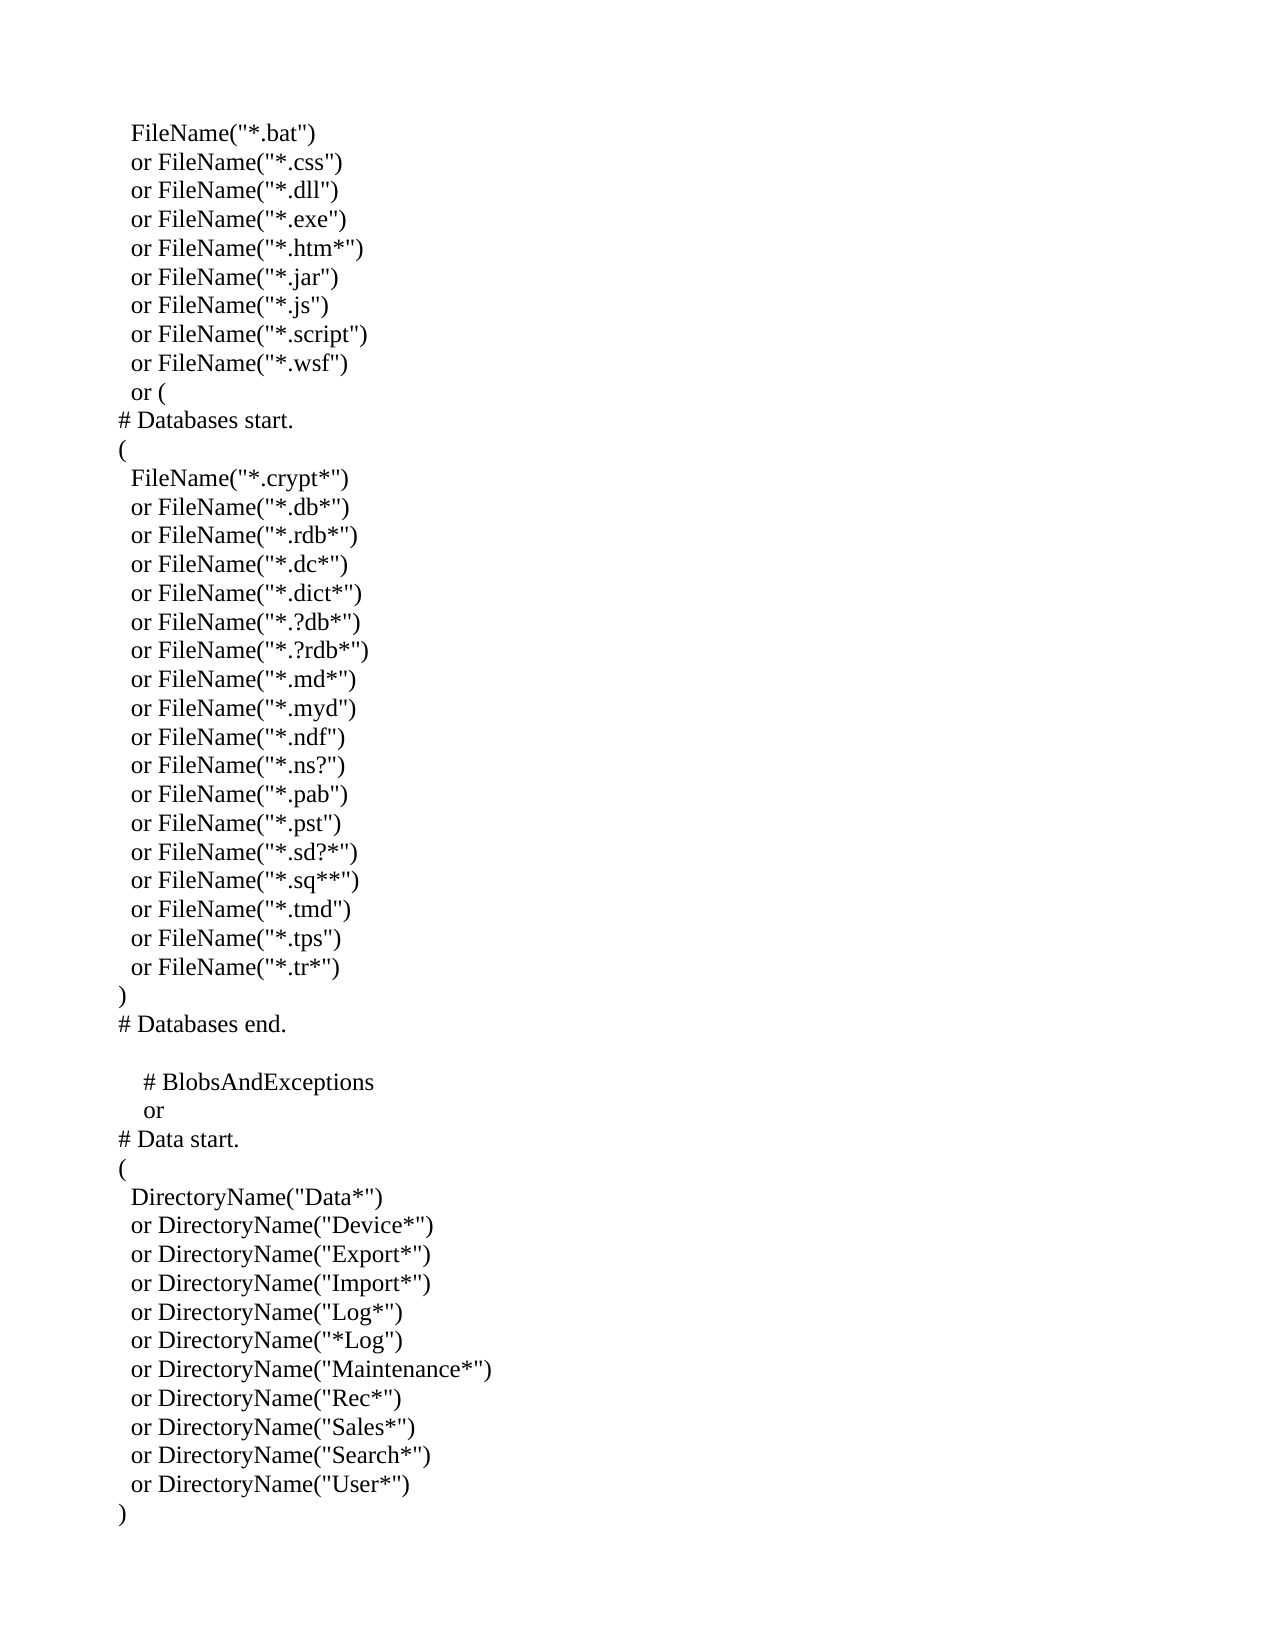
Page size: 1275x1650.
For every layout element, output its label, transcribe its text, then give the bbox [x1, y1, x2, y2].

text or DirectoryName("User*") [118, 1469, 1157, 1498]
text or FileName("*.sq**") [118, 866, 1157, 894]
text or FileName("*.ndf") [118, 722, 1157, 751]
text or FileName("*.?db*") [118, 607, 1157, 636]
text or DirectoryName("Device*") [118, 1211, 1157, 1239]
text or FileName("*.myd") [118, 693, 1157, 722]
text or DirectoryName("Log*") [118, 1297, 1157, 1326]
text or FileName("*.?rdb*") [118, 636, 1157, 664]
text ( [118, 434, 1157, 463]
text # Data start. [118, 1124, 1157, 1153]
text or DirectoryName("Export*") [118, 1239, 1157, 1268]
text or FileName("*.js") [118, 291, 1157, 319]
text or FileName("*.wsf") [118, 348, 1157, 377]
text or FileName("*.sd?*") [118, 837, 1157, 866]
text # Databases start. [118, 406, 1157, 434]
text ( [118, 1153, 1157, 1182]
text # BlobsAndExceptions [118, 1067, 1157, 1096]
text or [118, 1096, 1157, 1124]
text or FileName("*.pst") [118, 808, 1157, 837]
text or FileName("*.dc*") [118, 549, 1157, 578]
text or DirectoryName("Rec*") [118, 1383, 1157, 1412]
text FileName("*.bat") [118, 118, 1157, 147]
text or DirectoryName("Search*") [118, 1441, 1157, 1469]
text or FileName("*.pab") [118, 779, 1157, 808]
text or FileName("*.rdb*") [118, 521, 1157, 549]
text or FileName("*.script") [118, 319, 1157, 348]
text FileName("*.crypt*") [118, 463, 1157, 492]
text or DirectoryName("Sales*") [118, 1412, 1157, 1441]
text or FileName("*.htm*") [118, 233, 1157, 262]
text # Databases end. [118, 1009, 1157, 1038]
text or FileName("*.dict*") [118, 578, 1157, 607]
text or FileName("*.tps") [118, 923, 1157, 952]
text or FileName("*.tr*") [118, 952, 1157, 981]
text ) [118, 1498, 1157, 1527]
text or ( [118, 377, 1157, 406]
text or FileName("*.tmd") [118, 894, 1157, 923]
text or FileName("*.md*") [118, 664, 1157, 693]
text or FileName("*.exe") [118, 204, 1157, 233]
text ) [118, 981, 1157, 1009]
text or DirectoryName("Maintenance*") [118, 1354, 1157, 1383]
text or DirectoryName("*Log") [118, 1326, 1157, 1354]
text or FileName("*.dll") [118, 176, 1157, 204]
text or FileName("*.css") [118, 147, 1157, 176]
text or DirectoryName("Import*") [118, 1268, 1157, 1297]
text or FileName("*.ns?") [118, 751, 1157, 779]
text DirectoryName("Data*") [118, 1182, 1157, 1211]
text or FileName("*.db*") [118, 492, 1157, 521]
text or FileName("*.jar") [118, 262, 1157, 291]
